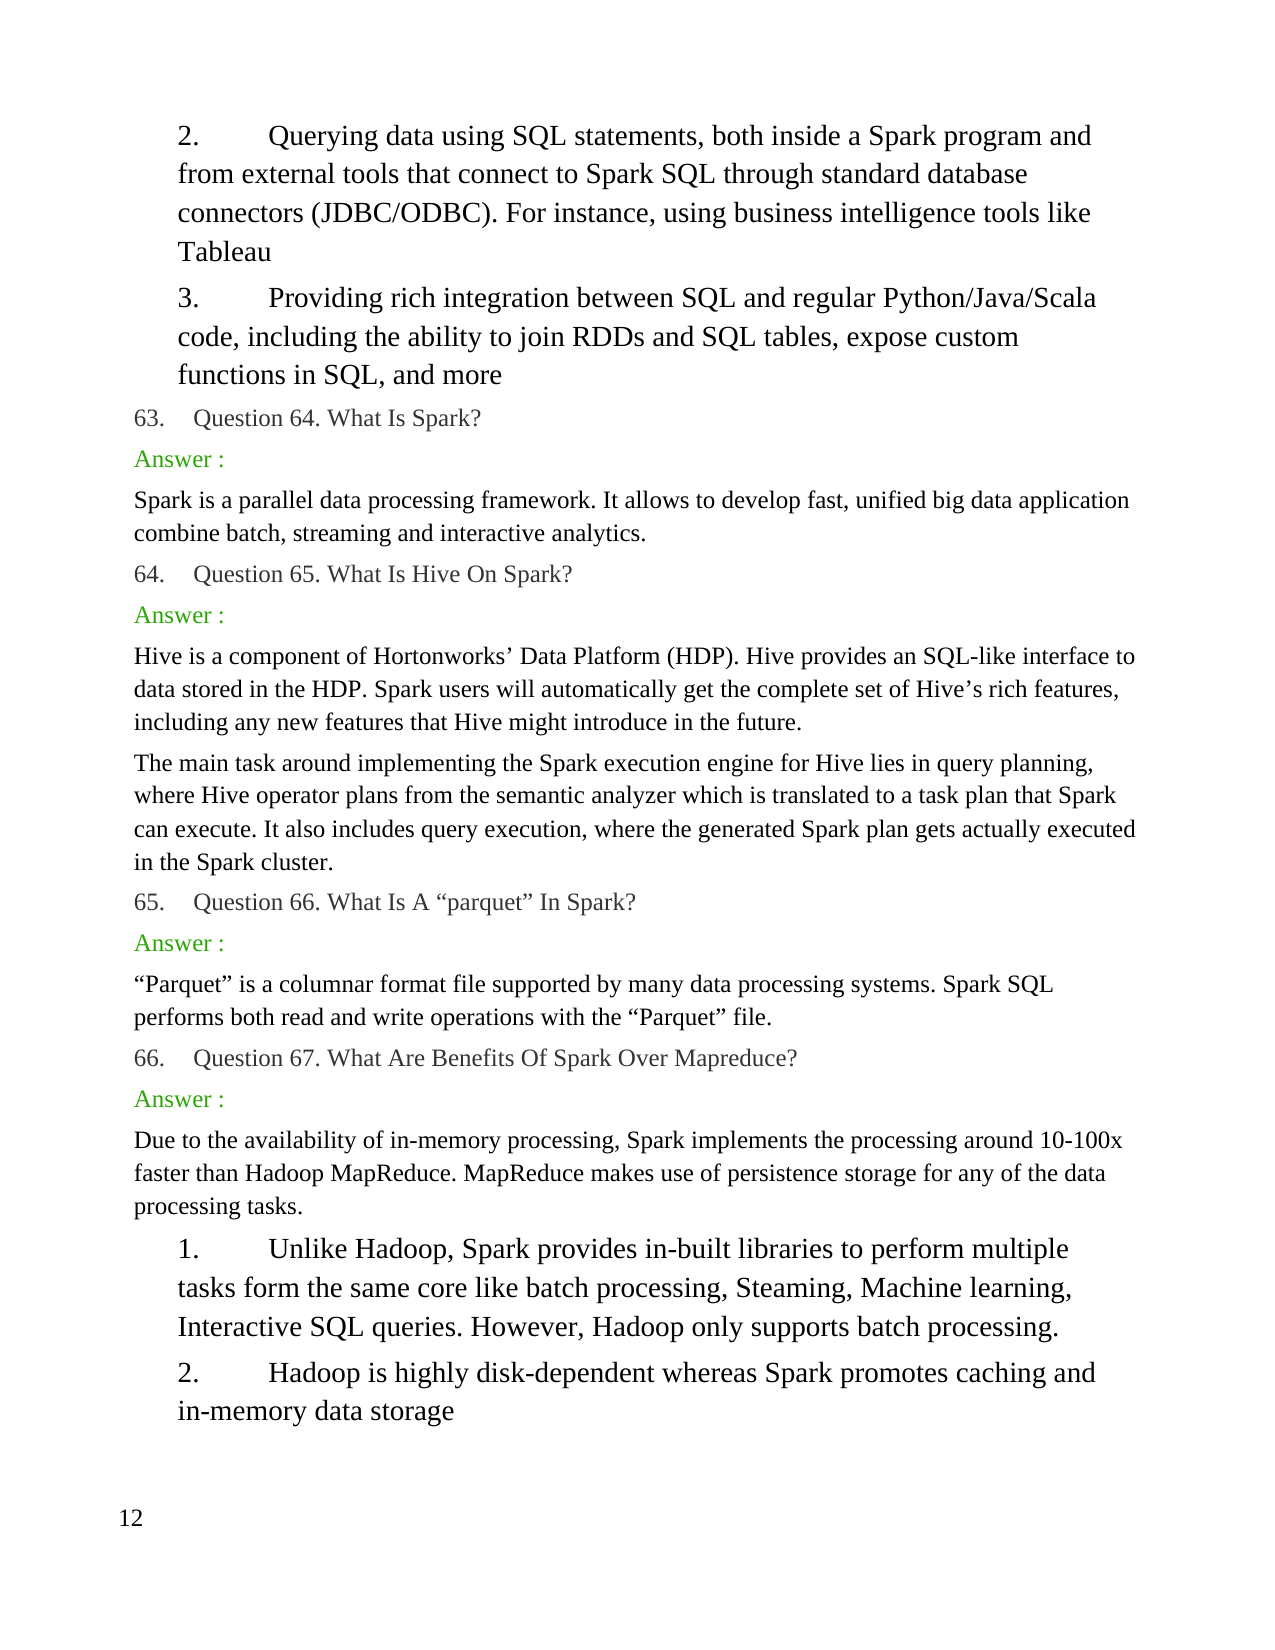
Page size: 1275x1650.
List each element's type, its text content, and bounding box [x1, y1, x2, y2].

list Hadoop is highly disk-dependent whereas Spark promotes caching and in-memory data storage [177, 1355, 1126, 1427]
text Answer : [134, 444, 1141, 473]
list Question 65. What Is Hive On Spark? [134, 559, 1141, 588]
text The main task around implementing the Spark execution engine for Hive lies in query planning, where Hive operator plans from the semantic analyzer which is translated to a task plan that Spark can execute. It also includes query execution, where the generated Spark plan gets actually executed in the Spark cluster. [134, 748, 1141, 875]
list Querying data using SQL statements, both inside a Spark program and from external tools that connect to Spark SQL through standard database connectors (JDBC/ODBC). For instance, using business intelligence tools like Tableau [177, 118, 1126, 267]
list Question 66. What Is A “parquet” In Spark? [134, 887, 1141, 916]
text Answer : [134, 1084, 1141, 1113]
text Spark is a parallel data processing framework. It allows to develop fast, unified big data application combine batch, streaming and interactive analytics. [134, 485, 1141, 547]
text Answer : [134, 600, 1141, 629]
text “Parquet” is a columnar format file supported by many data processing systems. Spark SQL performs both read and write operations with the “Parquet” file. [134, 969, 1141, 1031]
list Question 64. What Is Spark? [134, 403, 1141, 432]
list Unlike Hadoop, Spark provides in-built libraries to perform multiple tasks form the same core like batch processing, Steaming, Machine learning, Interactive SQL queries. However, Hadoop only supports batch processing. [177, 1232, 1126, 1342]
text Due to the availability of in-memory processing, Spark implements the processing around 10-100x faster than Hadoop MapReduce. MapReduce makes use of persistence storage for any of the data processing tasks. [134, 1125, 1141, 1219]
text Hive is a component of Hortonworks’ Data Platform (HDP). Hive provides an SQL-like interface to data stored in the HDP. Spark users will automatically get the complete set of Hive’s rich features, including any new features that Hive might introduce in the future. [134, 641, 1141, 736]
list Question 67. What Are Benefits Of Spark Over Mapreduce? [134, 1043, 1141, 1072]
list Providing rich integration between SQL and regular Python/Java/Scala code, including the ability to join RDDs and SQL tables, expose custom functions in SQL, and more [177, 280, 1126, 391]
text Answer : [134, 928, 1141, 957]
